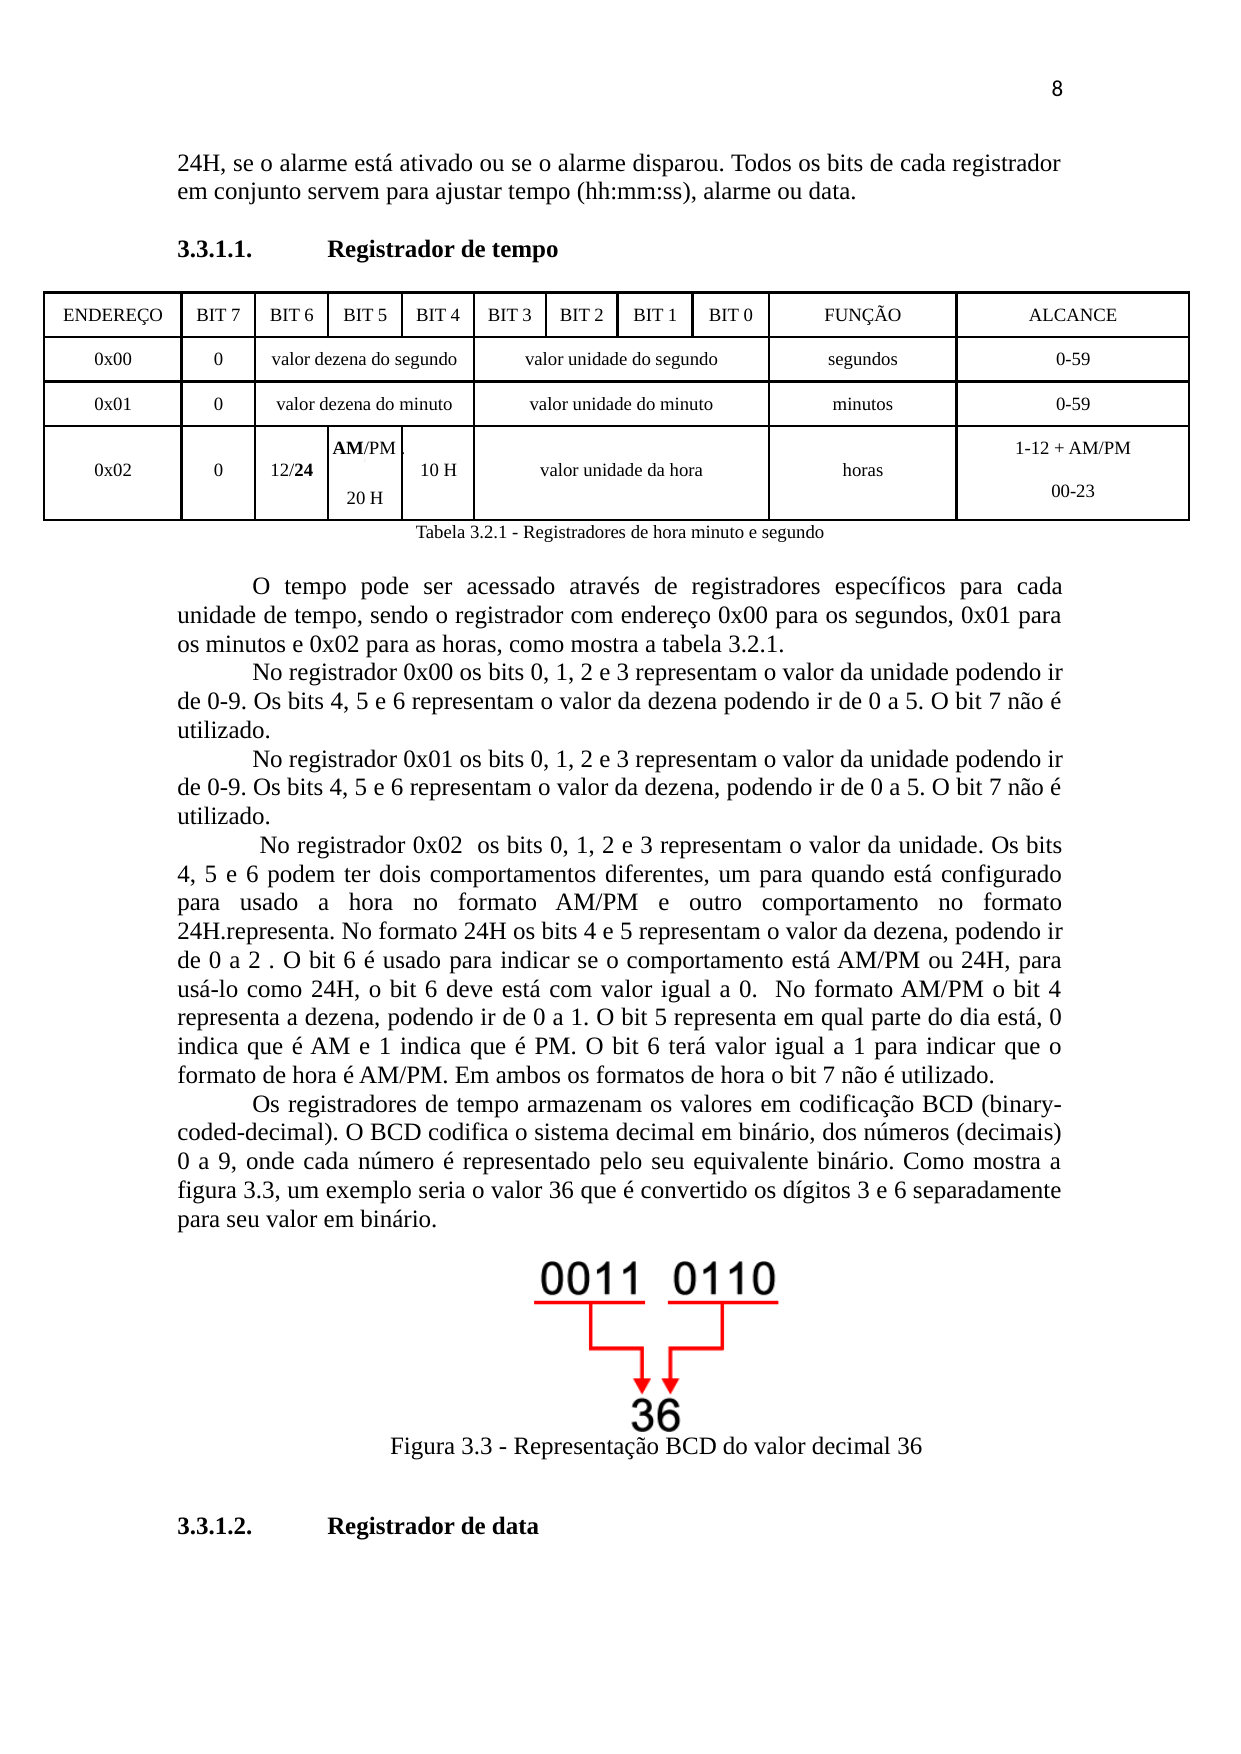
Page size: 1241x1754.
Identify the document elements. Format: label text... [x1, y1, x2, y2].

table_cell 0-59 [958, 338, 1188, 380]
table_header BIT 5 [329, 294, 401, 336]
text O tempo pode ser acessado através de registradores específicos para cada unidade de tempo, sendo o registrador com endereço 0x00 para os segundos, 0x01 para os minutos e 0x02 para as horas, como mostra a tabela 3.2.1. [177, 571, 1063, 657]
text No registrador 0x00 os bits 0, 1, 2 e 3 representam o valor da unidade podendo ir de 0-9. Os bits 4, 5 e 6 representam o valor da dezena podendo ir de 0 a 5. O bit 7 não é utilizado. [177, 657, 1063, 744]
table_cell horas [770, 427, 955, 519]
table_header BIT 3 [475, 294, 545, 336]
subtitle Registrador de tempo [177, 234, 1063, 263]
text No registrador 0x02 os bits 0, 1, 2 e 3 representam o valor da unidade. Os bits 4, 5 e 6 podem ter dois comportamentos diferentes, um para quando está configurado para usado a hora no formato AM/PM e outro comportamento no formato 24H.representa. No formato 24H os bits 4 e 5 representam o valor da dezena, podendo ir de 0 a 2 . O bit 6 é usado para indicar se o comportamento está AM/PM ou 24H, para usá-lo como 24H, o bit 6 deve está com valor igual a 0. No formato AM/PM o bit 4 representa a dezena, podendo ir de 0 a 1. O bit 5 representa em qual parte do dia está, 0 indica que é AM e 1 indica que é PM. O bit 6 terá valor igual a 1 para indicar que o formato de hora é AM/PM. Em ambos os formatos de hora o bit 7 não é utilizado. [177, 830, 1063, 1089]
table_cell valor unidade do segundo [475, 338, 768, 380]
table_cell 0x00 [45, 338, 180, 380]
table_cell segundos [770, 338, 955, 380]
table_header BIT 4 [403, 294, 473, 336]
table_cell 0 [183, 383, 254, 425]
table_cell valor dezena do segundo [256, 338, 473, 380]
table_header FUNÇÃO [770, 294, 955, 336]
table_header ALCANCE [958, 294, 1188, 336]
text No registrador 0x01 os bits 0, 1, 2 e 3 representam o valor da unidade podendo ir de 0-9. Os bits 4, 5 e 6 representam o valor da dezena, podendo ir de 0 a 5. O bit 7 não é utilizado. [177, 744, 1063, 830]
table_header BIT 7 [183, 294, 254, 336]
subtitle Registrador de data [177, 1511, 1063, 1540]
table_header BIT 0 [694, 294, 768, 336]
text Tabela 3.2.1 - Registradores de hora minuto e segundo [177, 521, 1063, 542]
table_cell 0 [183, 427, 254, 519]
table_header BIT 6 [256, 294, 327, 336]
table_cell 0 [183, 338, 254, 380]
table_cell valor dezena do minuto [256, 383, 473, 425]
text Os registradores de tempo armazenam os valores em codificação BCD (binary-coded-decimal). O BCD codifica o sistema decimal em binário, dos números (decimais) 0 a 9, onde cada número é representado pelo seu equivalente binário. Como mostra a figura 3.3, um exemplo seria o valor 36 que é convertido os dígitos 3 e 6 separadamente para seu valor em binário. [177, 1089, 1063, 1232]
table_cell 12/24 [256, 427, 327, 519]
table_cell 0-59 [958, 383, 1188, 425]
table_header BIT 1 [619, 294, 691, 336]
table_cell AM/PM . 20 H [329, 427, 401, 519]
table_cell 1-12 + AM/PM 00-23 [958, 427, 1188, 519]
table_cell valor unidade do minuto [475, 383, 768, 425]
picture [533, 1261, 779, 1432]
table_cell minutos [770, 383, 955, 425]
text 24H, se o alarme está ativado ou se o alarme disparou. Todos os bits de cada registrador em conjunto servem para ajustar tempo (hh:mm:ss), alarme ou data. [177, 148, 1063, 205]
table_cell 0x01 [45, 383, 180, 425]
table_cell 0x02 [45, 427, 180, 519]
text Figura 3.3 - Representação BCD do valor decimal 36 [249, 1431, 1063, 1460]
table_header BIT 2 [547, 294, 616, 336]
table_cell valor unidade da hora [475, 427, 768, 519]
table_cell 10 H [403, 427, 473, 519]
table_header ENDEREÇO [45, 294, 180, 336]
